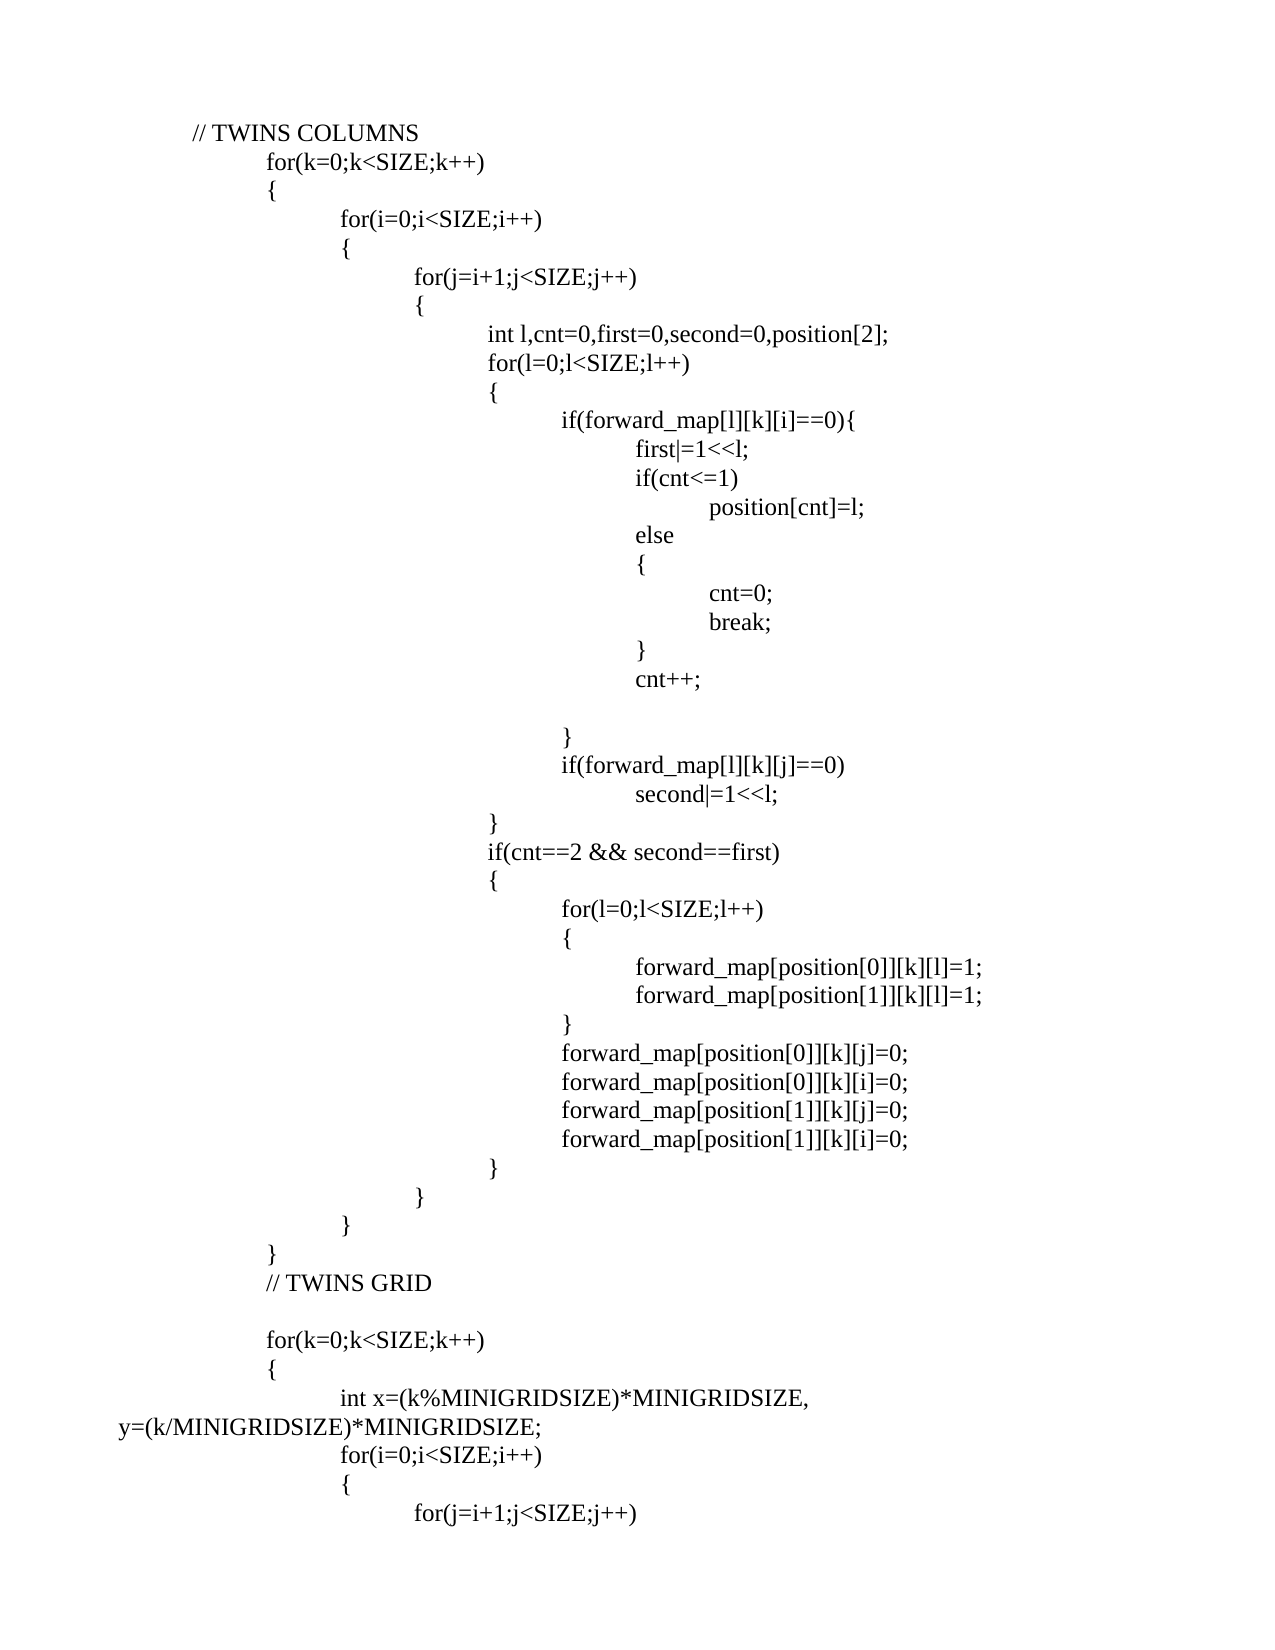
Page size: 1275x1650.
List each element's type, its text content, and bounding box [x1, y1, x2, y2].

text } [118, 1153, 1157, 1182]
text } [118, 1211, 1157, 1239]
text int l,cnt=0,first=0,second=0,position[2]; [118, 319, 1157, 348]
text forward_map[position[1]][k][j]=0; [118, 1096, 1157, 1124]
text for(j=i+1;j<SIZE;j++) [118, 1498, 1157, 1527]
text for(i=0;i<SIZE;i++) [118, 204, 1157, 233]
text { [118, 866, 1157, 894]
text for(l=0;l<SIZE;l++) [118, 348, 1157, 377]
text { [118, 549, 1157, 578]
text if(cnt<=1) [118, 463, 1157, 492]
text position[cnt]=l; [118, 492, 1157, 521]
text { [118, 377, 1157, 406]
text forward_map[position[0]][k][l]=1; [118, 952, 1157, 981]
text for(k=0;k<SIZE;k++) [118, 1326, 1157, 1354]
text { [118, 291, 1157, 319]
text forward_map[position[1]][k][l]=1; [118, 981, 1157, 1009]
text for(j=i+1;j<SIZE;j++) [118, 262, 1157, 291]
text } [118, 1009, 1157, 1038]
text if(forward_map[l][k][j]==0) [118, 751, 1157, 779]
text } [118, 1239, 1157, 1268]
text forward_map[position[0]][k][i]=0; [118, 1067, 1157, 1096]
text int x=(k%MINIGRIDSIZE)*MINIGRIDSIZE, y=(k/MINIGRIDSIZE)*MINIGRIDSIZE; [118, 1383, 1157, 1441]
text { [118, 176, 1157, 204]
text // TWINS COLUMNS [118, 118, 1157, 147]
text // TWINS GRID [118, 1268, 1157, 1297]
text if(forward_map[l][k][i]==0){ [118, 406, 1157, 434]
text } [118, 808, 1157, 837]
text { [118, 1354, 1157, 1383]
text if(cnt==2 && second==first) [118, 837, 1157, 866]
text { [118, 233, 1157, 262]
text for(l=0;l<SIZE;l++) [118, 894, 1157, 923]
text break; [118, 607, 1157, 636]
text for(k=0;k<SIZE;k++) [118, 147, 1157, 176]
text first|=1<<l; [118, 434, 1157, 463]
text else [118, 521, 1157, 549]
text cnt++; [118, 664, 1157, 693]
text cnt=0; [118, 578, 1157, 607]
text } [118, 636, 1157, 664]
text forward_map[position[0]][k][j]=0; [118, 1038, 1157, 1067]
text { [118, 923, 1157, 952]
text second|=1<<l; [118, 779, 1157, 808]
text } [118, 722, 1157, 751]
text { [118, 1469, 1157, 1498]
text forward_map[position[1]][k][i]=0; [118, 1124, 1157, 1153]
text } [118, 1182, 1157, 1211]
text for(i=0;i<SIZE;i++) [118, 1441, 1157, 1469]
